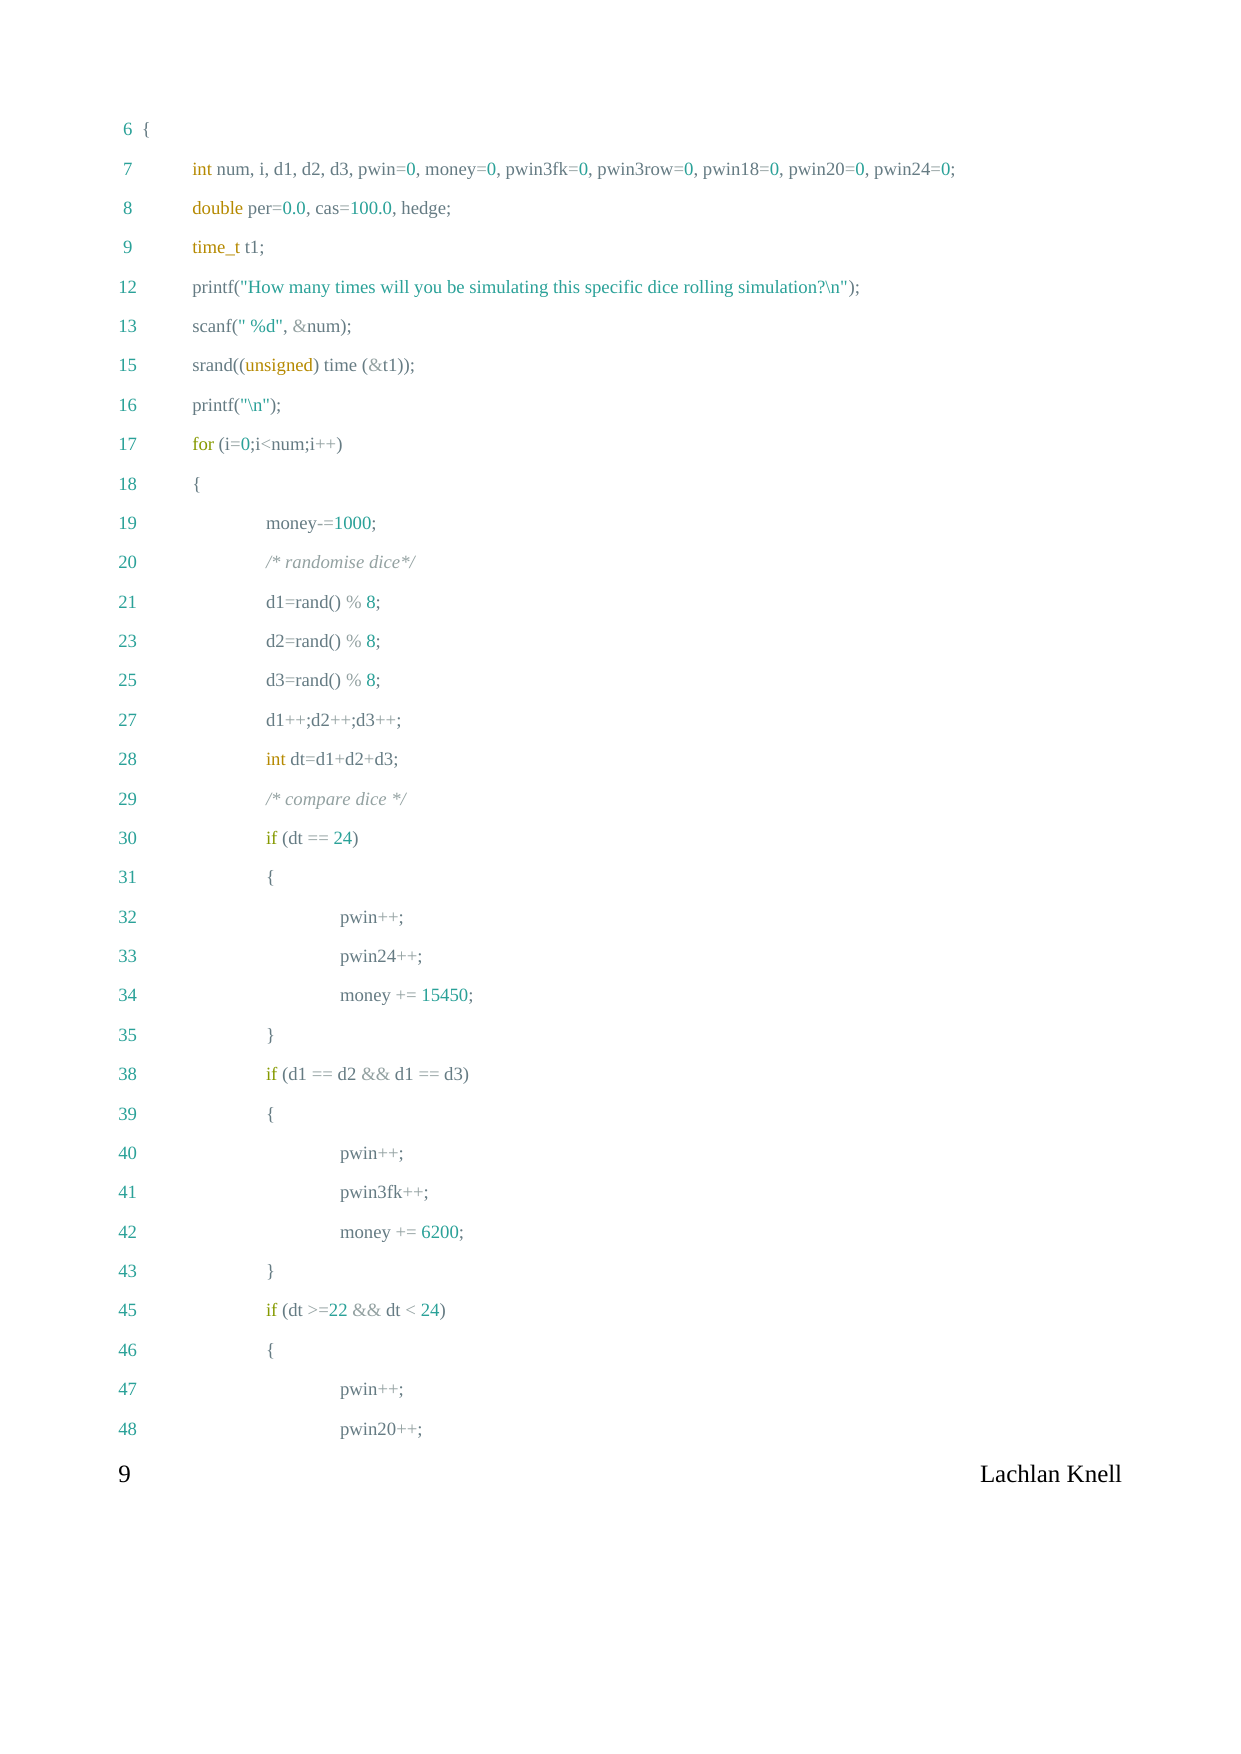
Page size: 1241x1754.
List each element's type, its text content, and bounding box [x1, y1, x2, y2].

text 33 pwin24++; [118, 945, 1122, 967]
text 48 pwin20++; [118, 1417, 1122, 1439]
text 27 d1++;d2++;d3++; [118, 709, 1122, 730]
text 32 pwin++; [118, 906, 1122, 927]
text 35 } [118, 1024, 1122, 1045]
text 21 d1=rand() % 8; [118, 591, 1122, 612]
text 45 if (dt >=22 && dt < 24) [118, 1299, 1122, 1321]
text 19 money-=1000; [118, 512, 1122, 533]
text 34 money += 15450; [118, 984, 1122, 1006]
text 8 double per=0.0, cas=100.0, hedge; [118, 197, 1122, 218]
text 28 int dt=d1+d2+d3; [118, 748, 1122, 770]
text 41 pwin3fk++; [118, 1181, 1122, 1203]
text 20 /* randomise dice*/ [118, 551, 1122, 573]
text 9 time_t t1; [118, 236, 1122, 258]
text 15 srand((unsigned) time (&t1)); [118, 354, 1122, 376]
text 7 int num, i, d1, d2, d3, pwin=0, money=0, pwin3fk=0, pwin3row=0, pwin18=0, pwin20=0, pwin24=0; [118, 157, 1122, 179]
text 29 /* compare dice */ [118, 787, 1122, 809]
text 39 { [118, 1102, 1122, 1124]
text 13 scanf(" %d", &num); [118, 315, 1122, 337]
text 6 { [118, 118, 1122, 140]
text 47 pwin++; [118, 1378, 1122, 1400]
text 12 printf("How many times will you be simulating this specific dice rolling simulation?\n"); [118, 276, 1122, 297]
text 42 money += 6200; [118, 1221, 1122, 1242]
text 30 if (dt == 24) [118, 827, 1122, 848]
text 18 { [118, 472, 1122, 494]
text 43 } [118, 1260, 1122, 1282]
text 40 pwin++; [118, 1142, 1122, 1163]
text 46 { [118, 1339, 1122, 1360]
text 25 d3=rand() % 8; [118, 669, 1122, 691]
text 38 if (d1 == d2 && d1 == d3) [118, 1063, 1122, 1085]
text 16 printf("\n"); [118, 394, 1122, 415]
text 23 d2=rand() % 8; [118, 630, 1122, 652]
text 17 for (i=0;i<num;i++) [118, 433, 1122, 455]
text 31 { [118, 866, 1122, 888]
